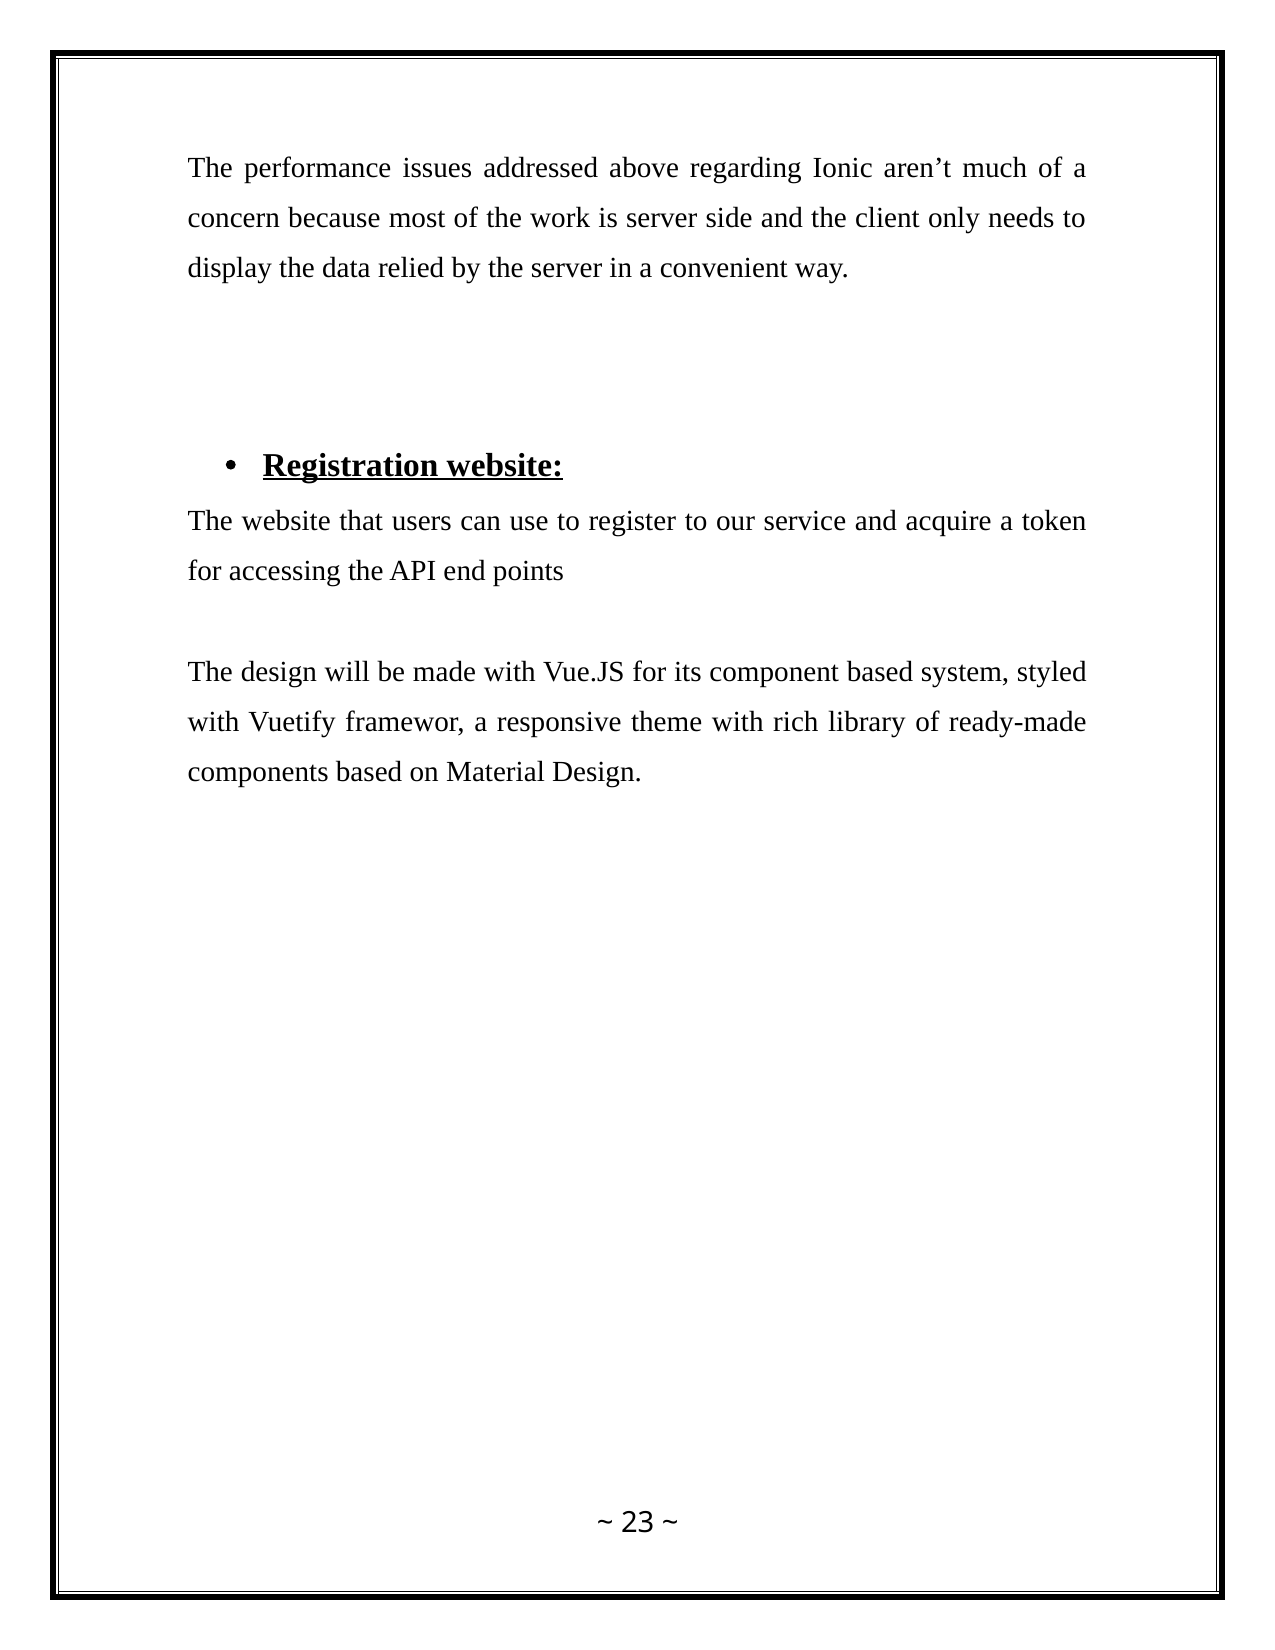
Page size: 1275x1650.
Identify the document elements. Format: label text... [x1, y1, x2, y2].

text The website that users can use to register to our service and acquire a token for accessing the API end points [187, 503, 1087, 587]
text The design will be made with Vue.JS for its component based system, styled with Vuetify framewor, a responsive theme with rich library of ready-made components based on Material Design. [187, 654, 1087, 788]
text The performance issues addressed above regarding Ionic aren’t much of a concern because most of the work is server side and the client only needs to display the data relied by the server in a convenient way. [187, 150, 1087, 284]
list Registration website: [225, 445, 1087, 484]
